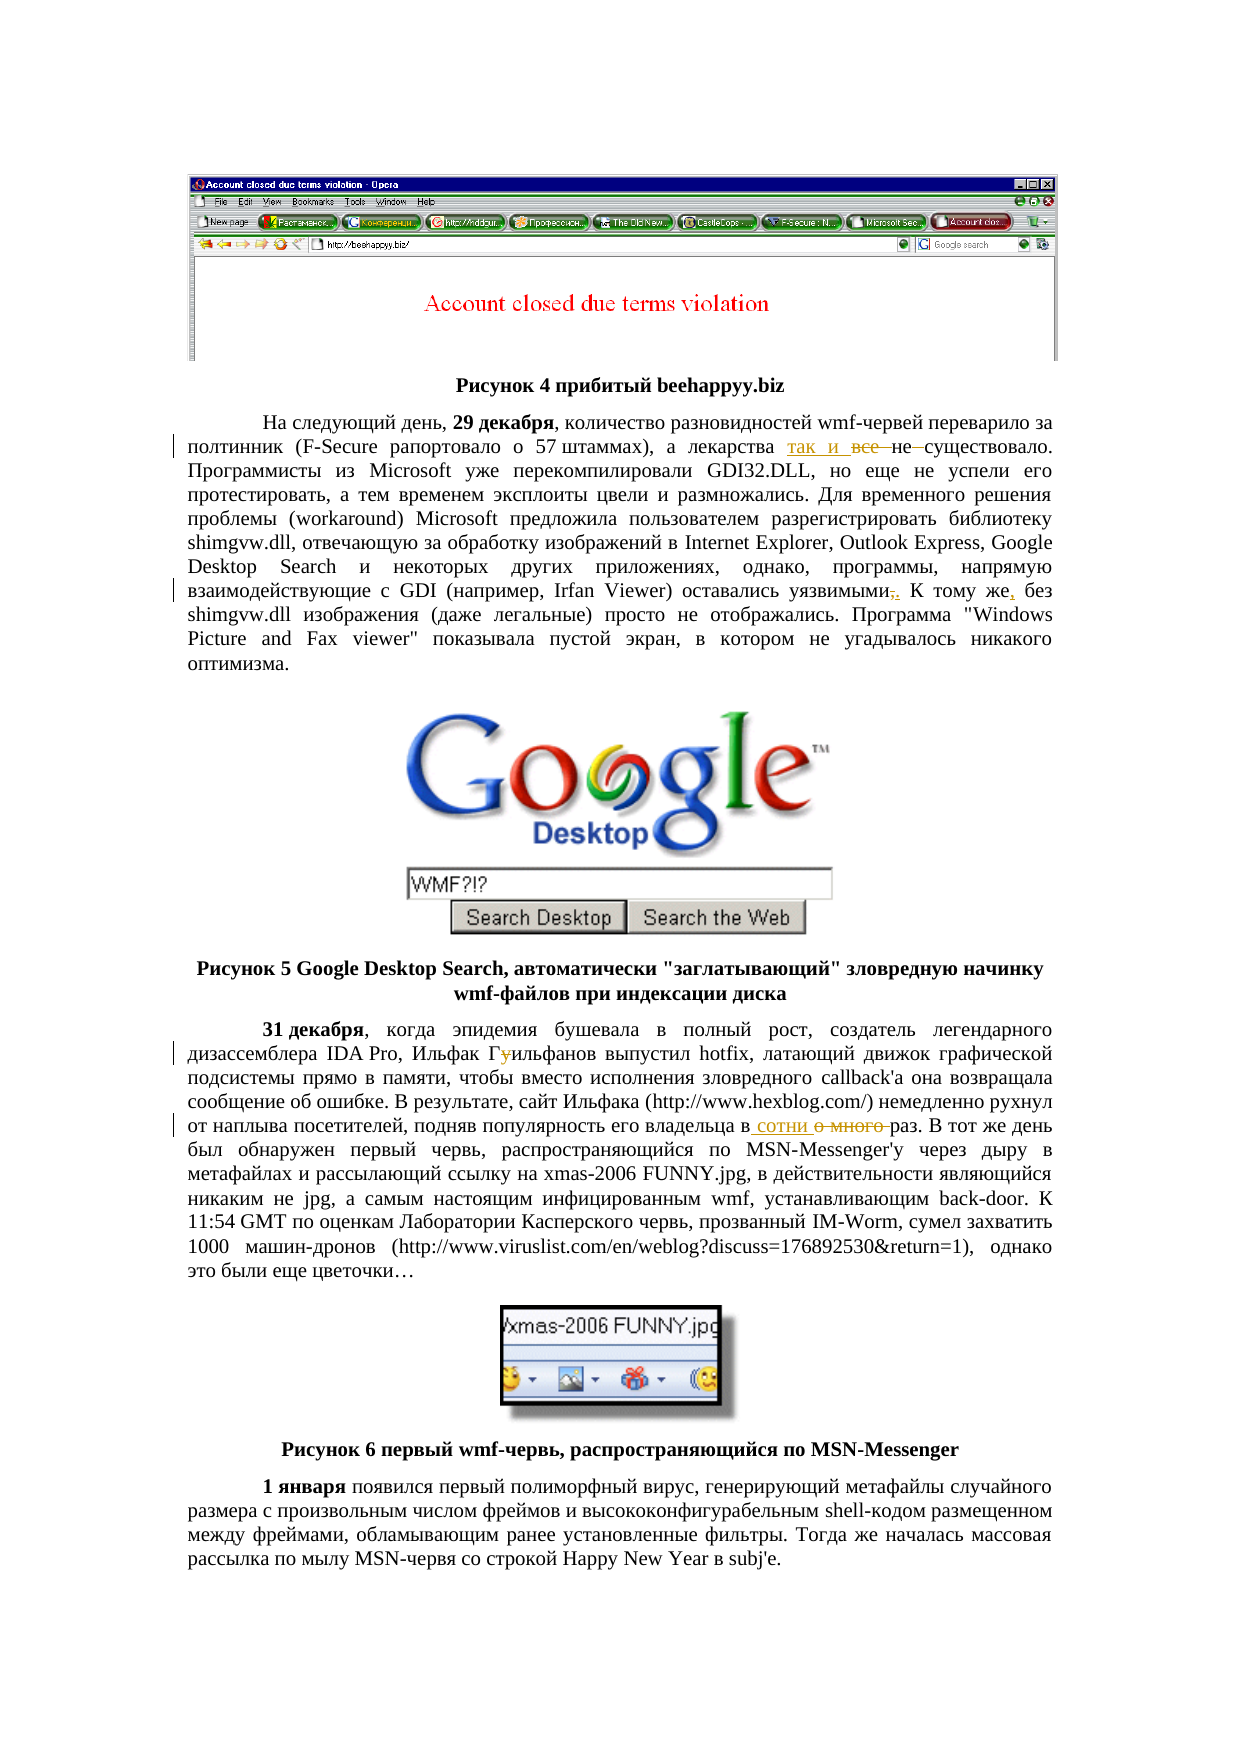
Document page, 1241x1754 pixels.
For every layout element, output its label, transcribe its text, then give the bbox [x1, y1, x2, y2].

text Рисунок 6 первый wmf-червь, распространяющийся по MSN-Messenger [187, 1437, 1053, 1461]
text Рисунок 5 Google Desktop Search, автоматически "заглатывающий" зловредную начинку wmf-файлов при индексации диска [187, 956, 1053, 1004]
picture [500, 1305, 741, 1425]
text 31 декабря, когда эпидемия бушевала в полный рост, создатель легендарного дизассемблера IDA Pro, Ильфак Гильфанов выпустил hotfix, латающий движок графической подсистемы прямо в памяти, чтобы вместо исполнения зловредного callback'а она возвращала сообщение об ошибке. В результате, сайт Ильфака (http://www.hexblog.com/) немедленно рухнул от наплыва посетителей, подняв популярность его владельца в сотни раз. В тот же день был обнаружен первый червь, распространяющийся по MSN-Messenger'у через дыру в метафайлах и рассылающий ссылку на xmas-2006 FUNNY.jpg, в действительности являющийся никаким не jpg, а самым настоящим инфицированным wmf, устанавливающим back-door. К 11:54 GMT по оценкам Лаборатории Касперского червь, прозванный IM-Worm, сумел захватить 1000 машин-дронов (http://www.viruslist.com/en/weblog?discuss=176892530&return=1), однако это были еще цветочки… [187, 1017, 1053, 1282]
text Рисунок 4 прибитый beehappyy.biz [187, 373, 1053, 397]
picture [187, 174, 1058, 361]
text 1 января появился первый полиморфный вирус, генерирующий метафайлы случайного размера с произвольным числом фреймов и высококонфигурабельным shell-кодом размещенном между фреймами, обламывающим ранее установленные фильтры. Тогда же началась массовая рассылка по мылу MSN-червя со строкой Happy New Year в subj'е. [187, 1473, 1053, 1570]
text На следующий день, 29 декабря, количество разновидностей wmf-червей переварило за полтинник (F-Secure рапортовало о 57 штаммах), а лекарства так и несуществовало. Программисты из Microsoft уже перекомпилировали GDI32.DLL, но еще не успели его протестировать, а тем временем эксплоиты цвели и размножались. Для временного решения проблемы (workaround) Microsoft предложила пользователем разрегистрировать библиотеку shimgvw.dll, отвечающую за обработку изображений в Internet Explorer, Outlook Express, Google Desktop Search и некоторых других приложениях, однако, программы, напрямую взаимодействующие с GDI (например, Irfan Viewer) оставались уязвимыми. К тому же, без shimgvw.dll изображения (даже легальные) просто не отображались. Программа "Windows Picture and Fax viewer" показывала пустой экран, в котором не угадывалось никакого оптимизма. [187, 410, 1053, 674]
picture [396, 698, 844, 944]
